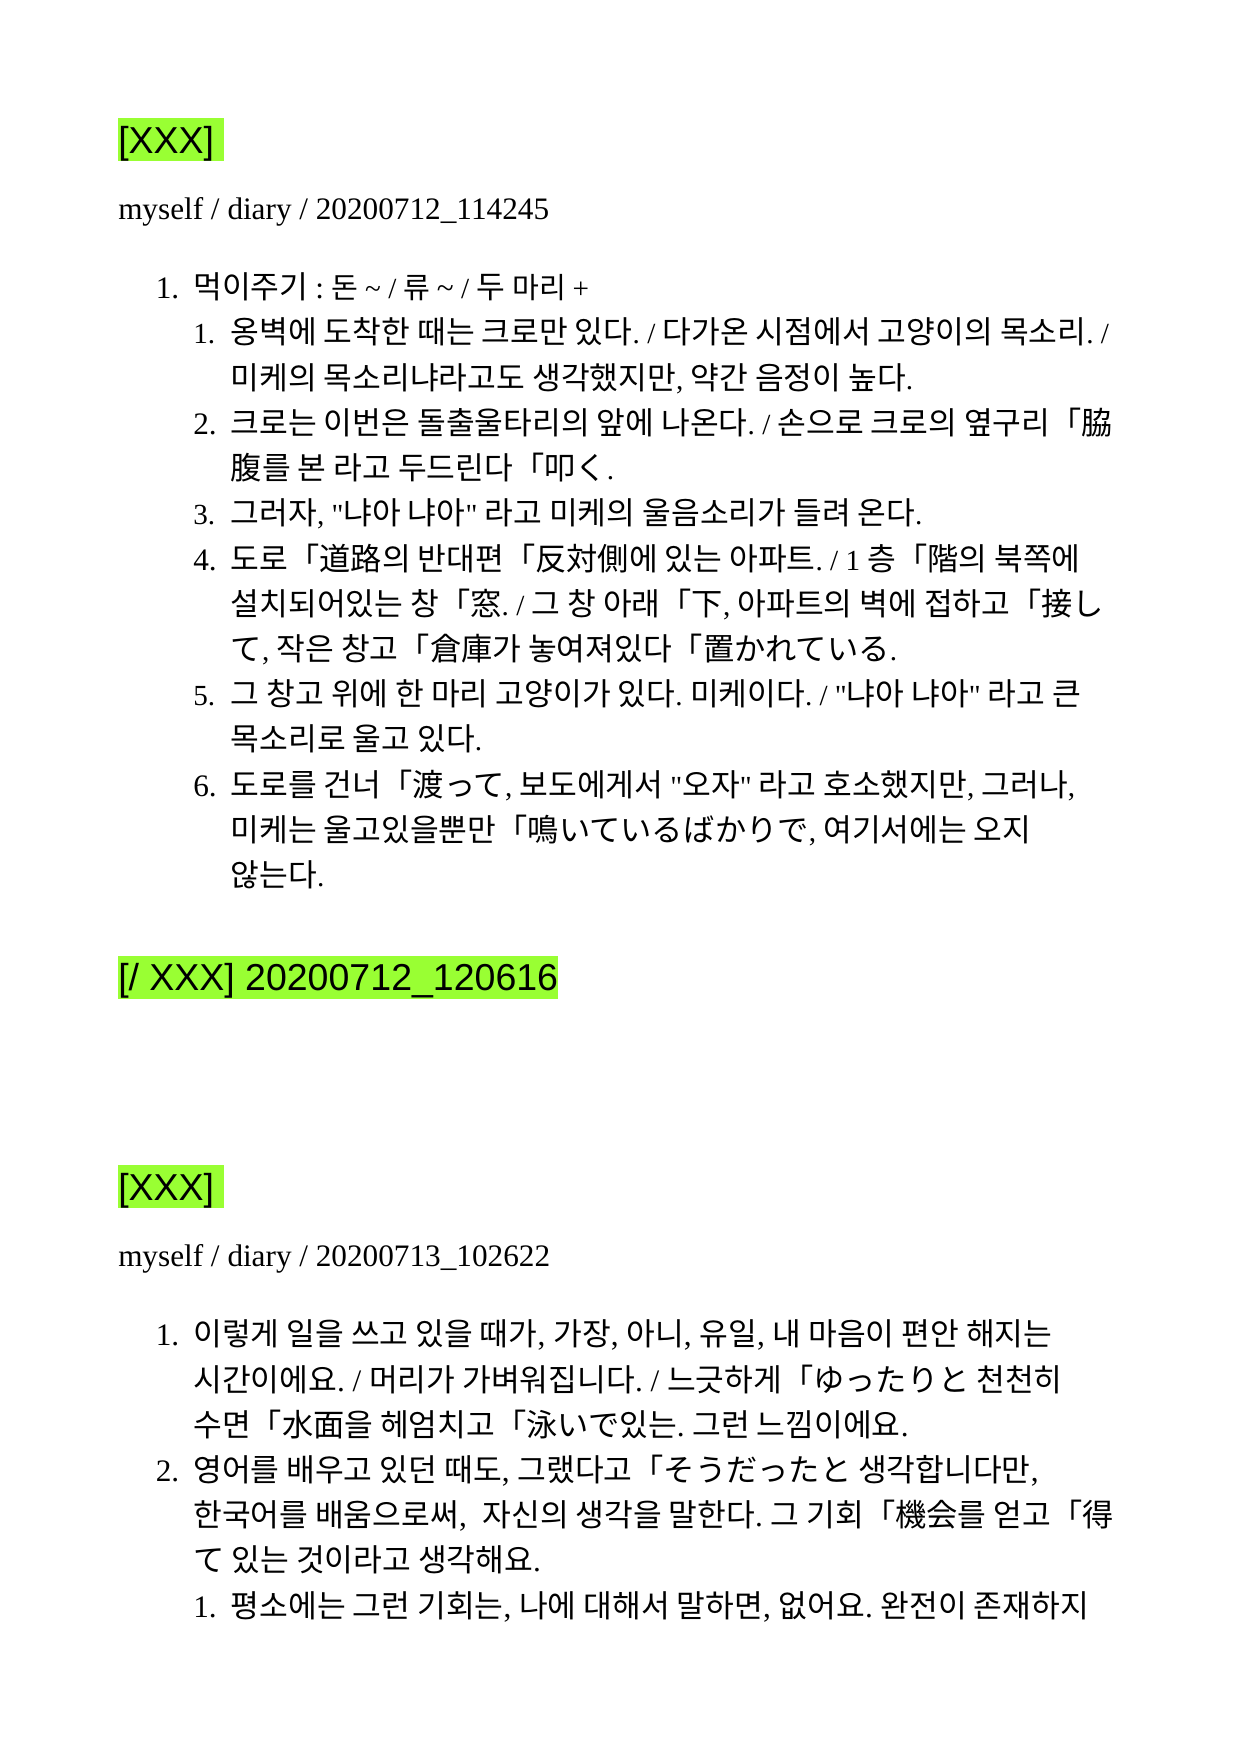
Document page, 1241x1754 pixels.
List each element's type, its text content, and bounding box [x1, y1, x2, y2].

list 평소에는 그런 기회는, 나에 대해서 말하면, 없어요. 완전이 존재하지 [193, 1581, 1122, 1626]
list 영어를 배우고 있던 때도, 그랬다고「そうだったと 생각합니다만, 한국어를 배움으로써, 자신의 생각을 말한다. 그 기회「機会를 얻고「得て 있는 것이라고 생각해요. [156, 1445, 1122, 1581]
list 먹이주기 : 돈 ~ / 류 ~ / 두 마리 + [156, 262, 1122, 308]
text myself / diary / 20200713_102622 [118, 1238, 1122, 1274]
text [/ XXX] 20200712_120616 [118, 956, 1122, 999]
text [XXX] [118, 1165, 1122, 1208]
list 그러자, "냐아 냐아" 라고 미케의 울음소리가 들려 온다. [193, 488, 1122, 534]
list 크로는 이번은 돌출울타리의 앞에 나온다. / 손으로 크로의 옆구리「脇腹를 본 라고 두드린다「叩く. [193, 398, 1122, 488]
list 도로를 건너「渡って, 보도에게서 "오자" 라고 호소했지만, 그러나, 미케는 울고있을뿐만「鳴いているばかりで, 여기서에는 오지 않는다. [193, 760, 1122, 895]
list 그 창고 위에 한 마리 고양이가 있다. 미케이다. / "냐아 냐아" 라고 큰 목소리로 울고 있다. [193, 669, 1122, 760]
list 옹벽에 도착한 때는 크로만 있다. / 다가온 시점에서 고양이의 목소리. / 미케의 목소리냐라고도 생각했지만, 약간 음정이 높다. [193, 308, 1122, 398]
text [XXX] [118, 118, 1122, 161]
list 도로「道路의 반대편「反対側에 있는 아파트. / 1 층「階의 북쪽에 설치되어있는 창「窓. / 그 창 아래「下, 아파트의 벽에 접하고「接して, 작은 창고「倉庫가 놓여져있다「置かれている. [193, 534, 1122, 669]
list 이렇게 일을 쓰고 있을 때가, 가장, 아니, 유일, 내 마음이 편안 해지는 시간이에요. / 머리가 가벼워집니다. / 느긋하게「ゆったりと 천천히 수면「水面을 헤엄치고「泳いで있는. 그런 느낌이에요. [156, 1309, 1122, 1445]
text myself / diary / 20200712_114245 [118, 191, 1122, 226]
